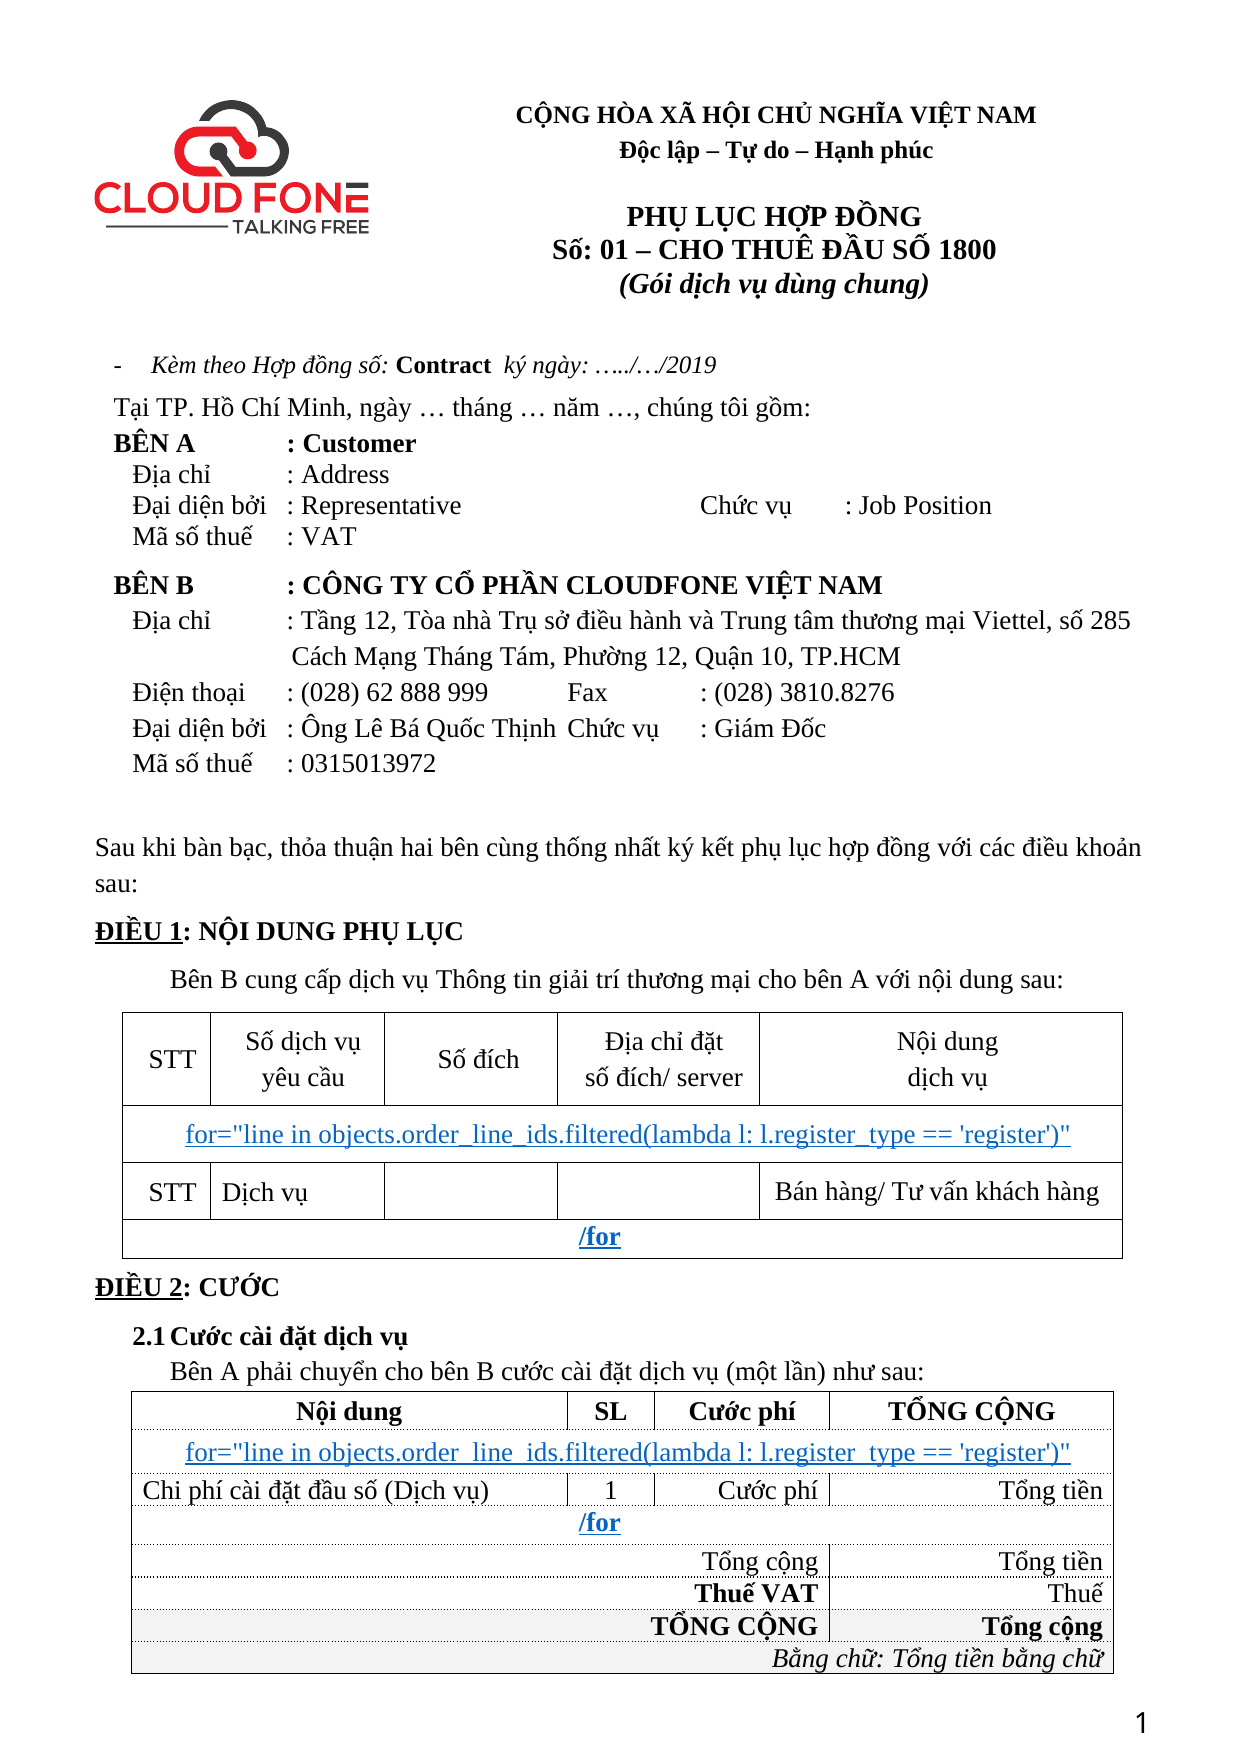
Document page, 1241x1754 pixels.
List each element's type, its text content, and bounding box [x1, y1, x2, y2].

table_header Số dịch vụ yêu cầu [211, 1013, 384, 1105]
table_cell /for [132, 1505, 1113, 1544]
text Sau khi bàn bạc, thỏa thuận hai bên cùng thống nhất ký kết phụ lục hợp đồng với các điều khoản sau: [94, 831, 1150, 898]
table_header Số đích [385, 1013, 557, 1105]
table_cell for="line in objects.order_line_ids.filtered(lambda l: l.register_type == 'register')" [123, 1106, 1122, 1162]
table_cell Cước phí [655, 1473, 829, 1505]
text Mã số thuế : VAT [132, 521, 1150, 552]
text Đại diện bởi : Representative Chức vụ : Job Position [94, 489, 1150, 521]
table_header CỘNG HÒA XÃ HỘI CHỦ NGHĨA VIỆT NAM Độc lập – Tự do – Hạnh phúc PHỤ LỤC HỢP ĐỒNG Số: 01 – CHO THUÊ ĐẦU SỐ 1800 (Gói dịch vụ dùng chung) [414, 94, 1138, 333]
table_cell [385, 1163, 557, 1219]
table_cell Dịch vụ [211, 1163, 384, 1219]
list Cước cài đặt dịch vụ [132, 1319, 1150, 1351]
subtitle ĐIỀU 1: NỘI DUNG PHỤ LỤC [94, 915, 1150, 946]
text BÊN B : CÔNG TY CỔ PHẦN CLOUDFONE VIỆT NAM [94, 569, 1150, 600]
table_cell STT [123, 1163, 210, 1219]
table_header TỔNG CỘNG [830, 1392, 1113, 1428]
table_cell [558, 1163, 759, 1219]
subtitle ĐIỀU 2: CƯỚC [94, 1271, 1150, 1302]
table_header Cước phí [655, 1392, 829, 1428]
table_header Địa chỉ đặt số đích/ server [558, 1013, 759, 1105]
picture [94, 100, 369, 234]
table_cell Thuế VAT [132, 1576, 829, 1608]
table_cell for="line in objects.order_line_ids.filtered(lambda l: l.register_type == 'register')" [132, 1429, 1113, 1473]
table_cell Bán hàng/ Tư vấn khách hàng [760, 1163, 1122, 1219]
table_header SL [568, 1392, 654, 1428]
table_header [83, 94, 414, 333]
text Bên A phải chuyển cho bên B cước cài đặt dịch vụ (một lần) như sau: [169, 1355, 1150, 1386]
table_cell Tổng tiền [830, 1544, 1113, 1576]
text BÊN A : Customer [113, 427, 1150, 458]
table_cell Tổng tiền [830, 1473, 1113, 1505]
table_header Nội dung [132, 1392, 567, 1428]
text Tại TP. Hồ Chí Minh, ngày … tháng … năm …, chúng tôi gồm: [94, 391, 1150, 422]
table_cell /for [123, 1220, 1122, 1258]
table_cell Bằng chữ: Tổng tiền bằng chữ [132, 1641, 1113, 1673]
table_cell 1 [568, 1473, 654, 1505]
text Điện thoại : (028) 62 888 999 Fax : (028) 3810.8276 [94, 676, 1150, 707]
table_cell TỔNG CỘNG [132, 1609, 829, 1641]
table_cell Tổng cộng [132, 1544, 829, 1576]
text Mã số thuế : 0315013972 [132, 747, 1150, 778]
table_header STT [123, 1013, 210, 1105]
text Địa chỉ : Tầng 12, Tòa nhà Trụ sở điều hành và Trung tâm thương mại Viettel, số 285 Cách Mạng Tháng Tám, Phường 12, Quận 10, TP.HCM [132, 604, 1150, 671]
table_header Nội dung dịch vụ [760, 1013, 1122, 1105]
text Bên B cung cấp dịch vụ Thông tin giải trí thương mại cho bên A với nội dung sau: [169, 963, 1150, 995]
text Địa chỉ : Address [132, 458, 1150, 489]
table_cell Tổng cộng [830, 1609, 1113, 1641]
text Đại diện bởi : Ông Lê Bá Quốc Thịnh Chức vụ : Giám Đốc [94, 712, 1150, 743]
list Kèm theo Hợp đồng số: Contract ký ngày: …../…/2019 [113, 346, 1150, 379]
table_cell Thuế [830, 1576, 1113, 1608]
table_cell Chi phí cài đặt đầu số (Dịch vụ) [132, 1473, 567, 1505]
